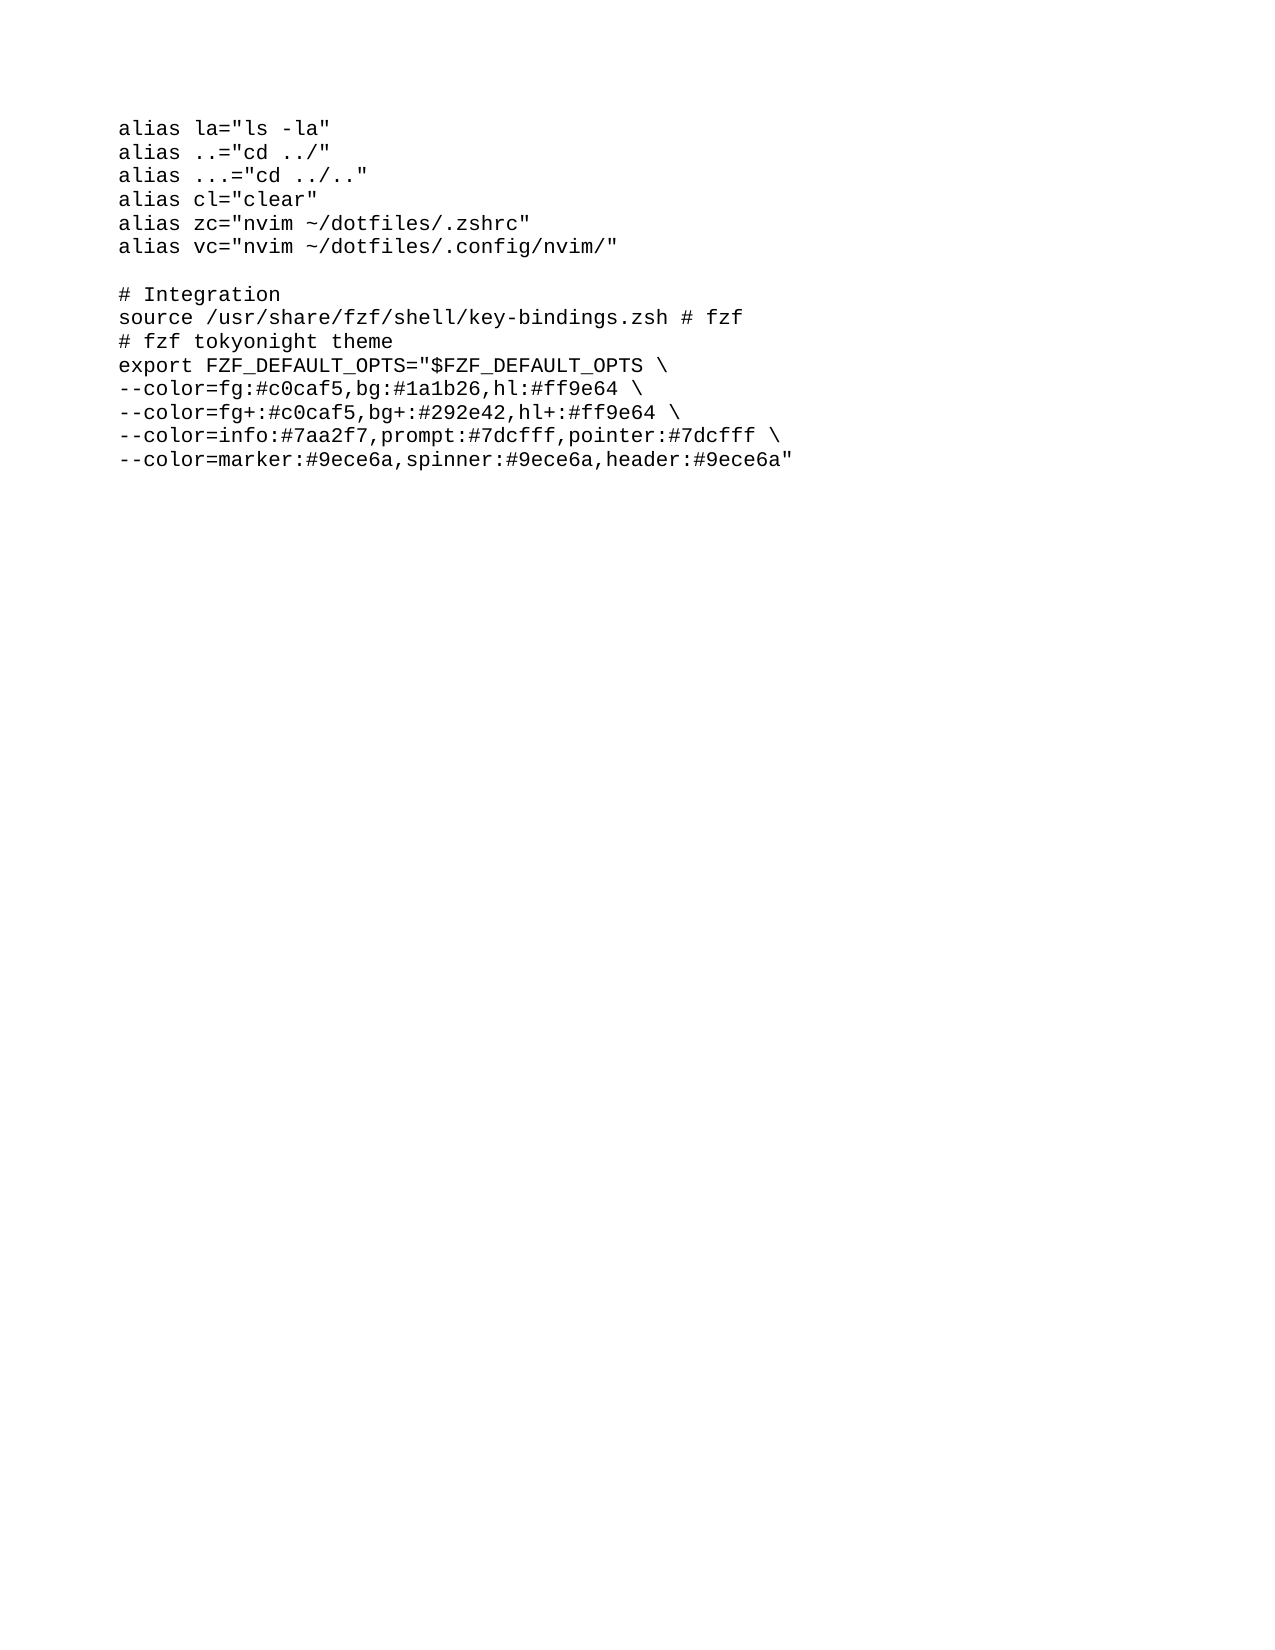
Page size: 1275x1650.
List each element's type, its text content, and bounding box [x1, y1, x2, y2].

text alias ...="cd ../.." [118, 165, 1157, 189]
text # fzf tokyonight theme [118, 331, 1157, 354]
text --color=fg+:#c0caf5,bg+:#292e42,hl+:#ff9e64 \ [118, 402, 1157, 426]
text --color=info:#7aa2f7,prompt:#7dcfff,pointer:#7dcfff \ [118, 426, 1157, 449]
text alias cl="clear" [118, 189, 1157, 213]
text source /usr/share/fzf/shell/key-bindings.zsh # fzf [118, 307, 1157, 331]
text alias vc="nvim ~/dotfiles/.config/nvim/" [118, 236, 1157, 260]
text export FZF_DEFAULT_OPTS="$FZF_DEFAULT_OPTS \ [118, 354, 1157, 378]
text alias la="ls -la" [118, 118, 1157, 142]
text --color=marker:#9ece6a,spinner:#9ece6a,header:#9ece6a" [118, 449, 1157, 473]
text # Integration [118, 284, 1157, 307]
text alias zc="nvim ~/dotfiles/.zshrc" [118, 213, 1157, 236]
text --color=fg:#c0caf5,bg:#1a1b26,hl:#ff9e64 \ [118, 378, 1157, 402]
text alias ..="cd ../" [118, 142, 1157, 165]
